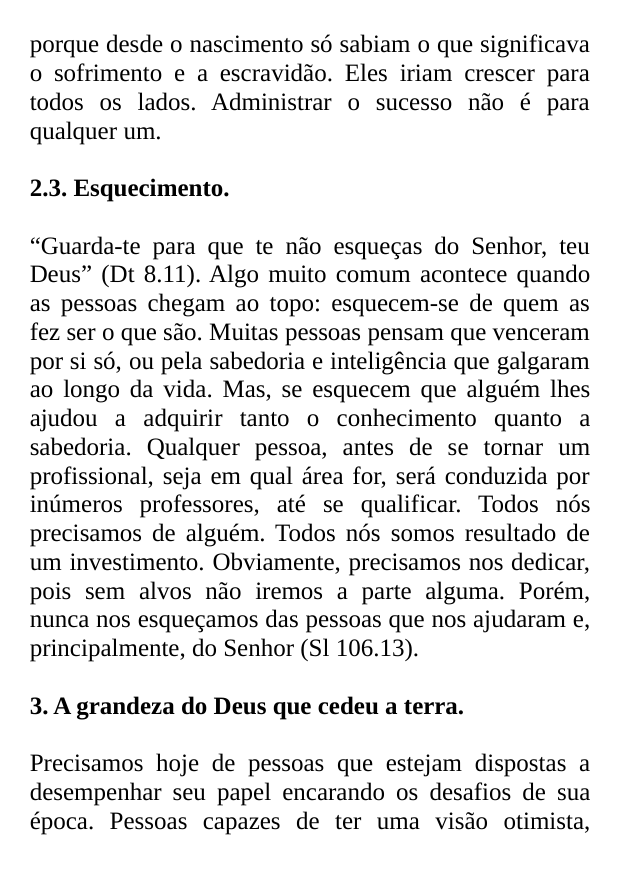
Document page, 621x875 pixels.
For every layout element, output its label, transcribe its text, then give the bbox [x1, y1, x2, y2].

text 3. A grandeza do Deus que cedeu a terra. [29, 691, 591, 719]
text porque desde o nascimento só sabiam o que significava o sofrimento e a escravidão. Eles iriam crescer para todos os lados. Administrar o sucesso não é para qualquer um. [29, 29, 591, 144]
text “Guarda-te para que te não esqueças do Senhor, teu Deus” (Dt 8.11). Algo muito comum acontece quando as pessoas chegam ao topo: esquecem-se de quem as fez ser o que são. Muitas pessoas pensam que venceram por si só, ou pela sabedoria e inteligência que galgaram ao longo da vida. Mas, se esquecem que alguém lhes ajudou a adquirir tanto o conhecimento quanto a sabedoria. Qualquer pessoa, antes de se tornar um profissional, seja em qual área for, será conduzida por inúmeros professores, até se qualificar. Todos nós precisamos de alguém. Todos nós somos resultado de um investimento. Obviamente, precisamos nos dedicar, pois sem alvos não iremos a parte alguma. Porém, nunca nos esqueçamos das pessoas que nos ajudaram e, principalmente, do Senhor (Sl 106.13). [29, 231, 591, 662]
text 2.3. Esquecimento. [29, 173, 591, 202]
text Precisamos hoje de pessoas que estejam dispostas a desempenhar seu papel encarando os desafios de sua época. Pessoas capazes de ter uma visão otimista, [29, 748, 591, 834]
